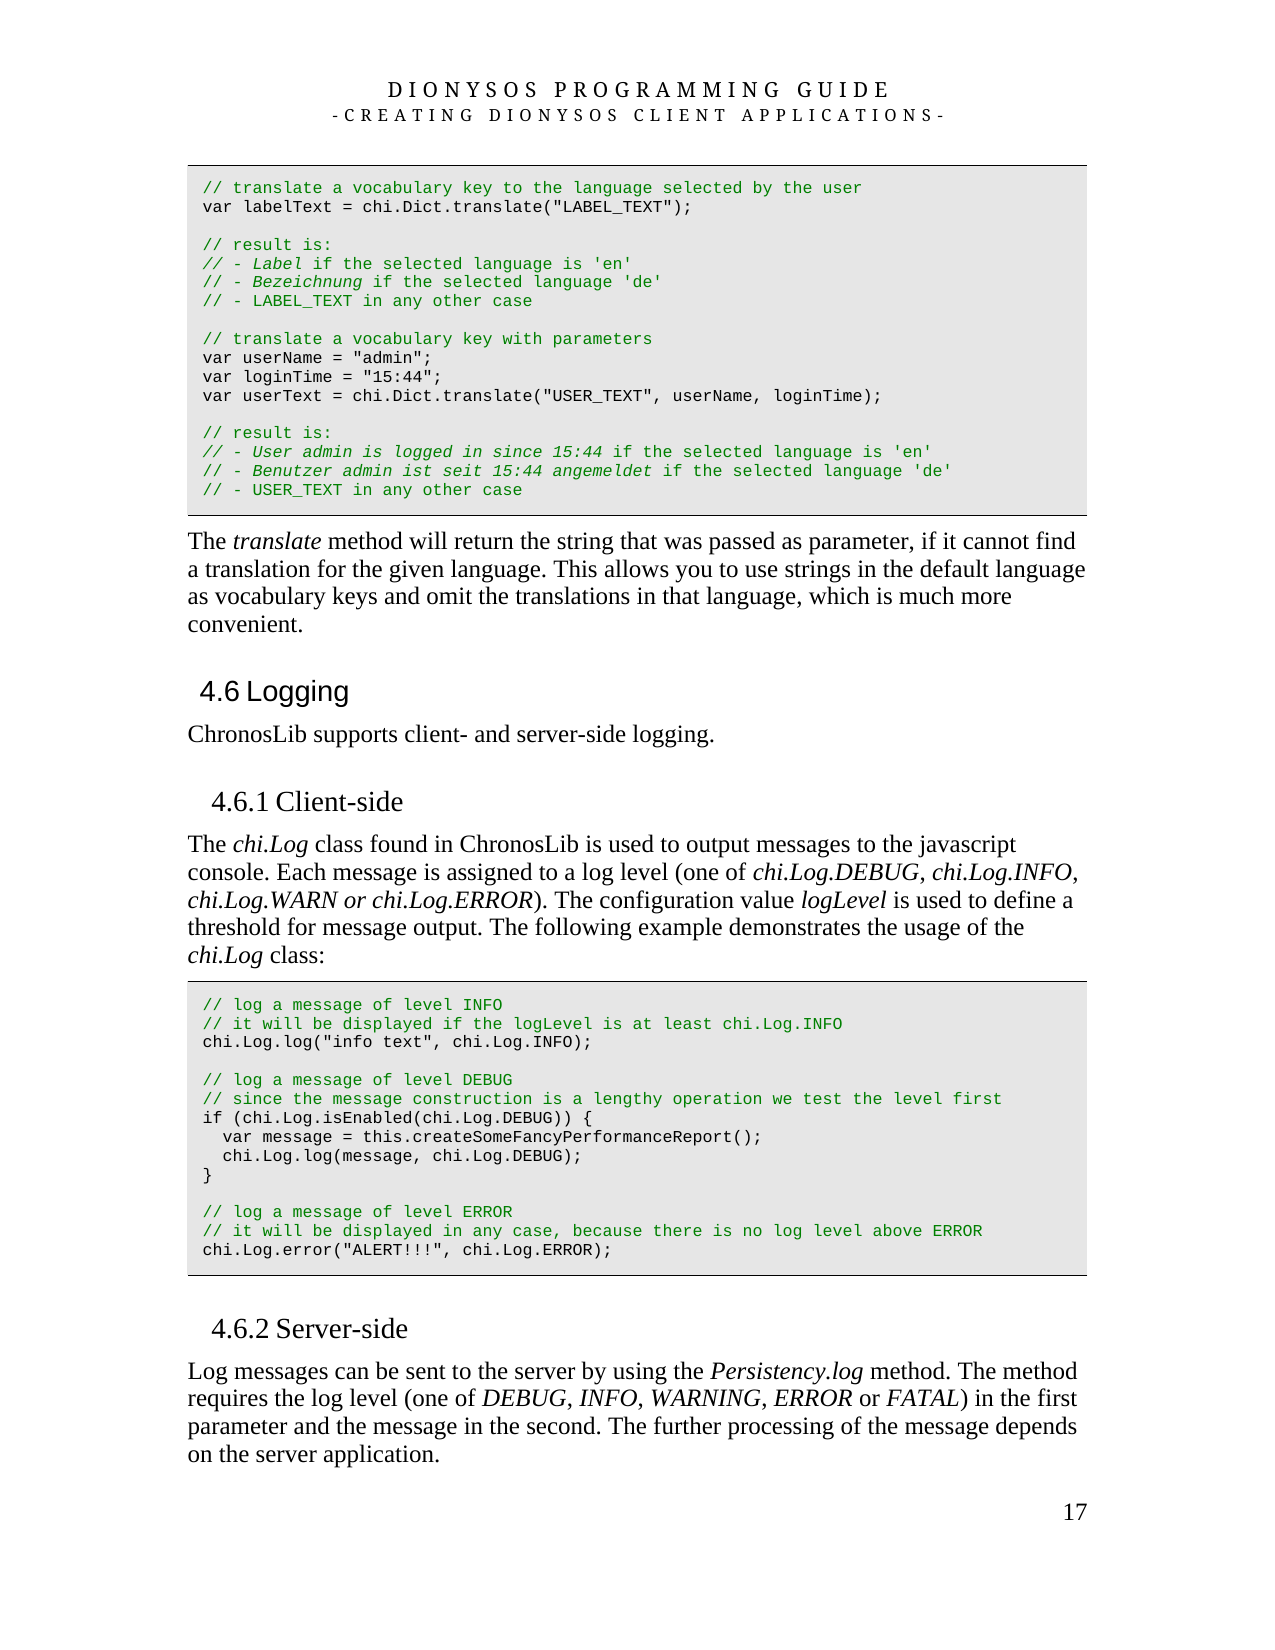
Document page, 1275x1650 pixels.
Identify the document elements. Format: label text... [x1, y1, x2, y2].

text The chi.Log class found in ChronosLib is used to output messages to the javascript console. Each message is assigned to a log level (one of chi.Log.DEBUG, chi.Log.INFO, chi.Log.WARN or chi.Log.ERROR). The configuration value logLevel is used to define a threshold for message output. The following example demonstrates the usage of the chi.Log class: [187, 830, 1087, 969]
text The translate method will return the string that was passed as parameter, if it cannot find a translation for the given language. This allows you to use strings in the default language as vocabulary keys and omit the translations in that language, which is much more convenient. [187, 527, 1087, 638]
text // log a message of level INFO [187, 982, 1087, 1000]
text // translate a vocabulary key to the language selected by the user [187, 166, 1087, 184]
subtitle Server-side [187, 1312, 1087, 1344]
subtitle Client-side [187, 786, 1087, 818]
text } [515, 1151, 520, 1160]
text // log a message of level ERROR [187, 1189, 1087, 1208]
text Log messages can be sent to the server by using the Persistency.log method. The method requires the log level (one of DEBUG, INFO, WARNING, ERROR or FATAL) in the first parameter and the message in the second. The further processing of the message depends on the server application. [187, 1357, 1087, 1468]
subtitle Logging [187, 675, 1087, 708]
text // it will be displayed in any case, because there is no log level above ERROR chi.Log.error("ALERT!!!", chi.Log.ERROR); [187, 1208, 1087, 1275]
text chi.Log.log(message, chi.Log.DEBUG); [187, 1132, 1087, 1151]
text chi.Log.log("info text", chi.Log.INFO); [187, 1019, 1087, 1038]
text ChronosLib supports client- and server-side logging. [187, 720, 1087, 748]
text } [187, 1151, 1087, 1170]
text // it will be displayed if the logLevel is at least chi.Log.INFO [187, 1000, 1087, 1019]
text var message = this.createSomeFancyPerformanceReport(); [187, 1113, 1087, 1132]
text var labelText = chi.Dict.translate("LABEL_TEXT"); // result is: // - Label if the selected language is 'en' // - Bezeichnung if the selected language 'de' // - LABEL_TEXT in any other case // translate a vocabulary key with parameters var userName = "admin"; var loginTime = "15:44"; var userText = chi.Dict.translate("USER_TEXT", userName, loginTime); // result is: // - User admin is logged in since 15:44 if the selected language is 'en' // - Benutzer admin ist seit 15:44 angemeldet if the selected language 'de' // - USER_TEXT in any other case [187, 184, 1087, 515]
text if (chi.Log.isEnabled(chi.Log.DEBUG)) { [187, 1094, 1087, 1113]
text // log a message of level DEBUG [187, 1057, 1087, 1076]
text // since the message construction is a lengthy operation we test the level first [187, 1076, 1087, 1094]
